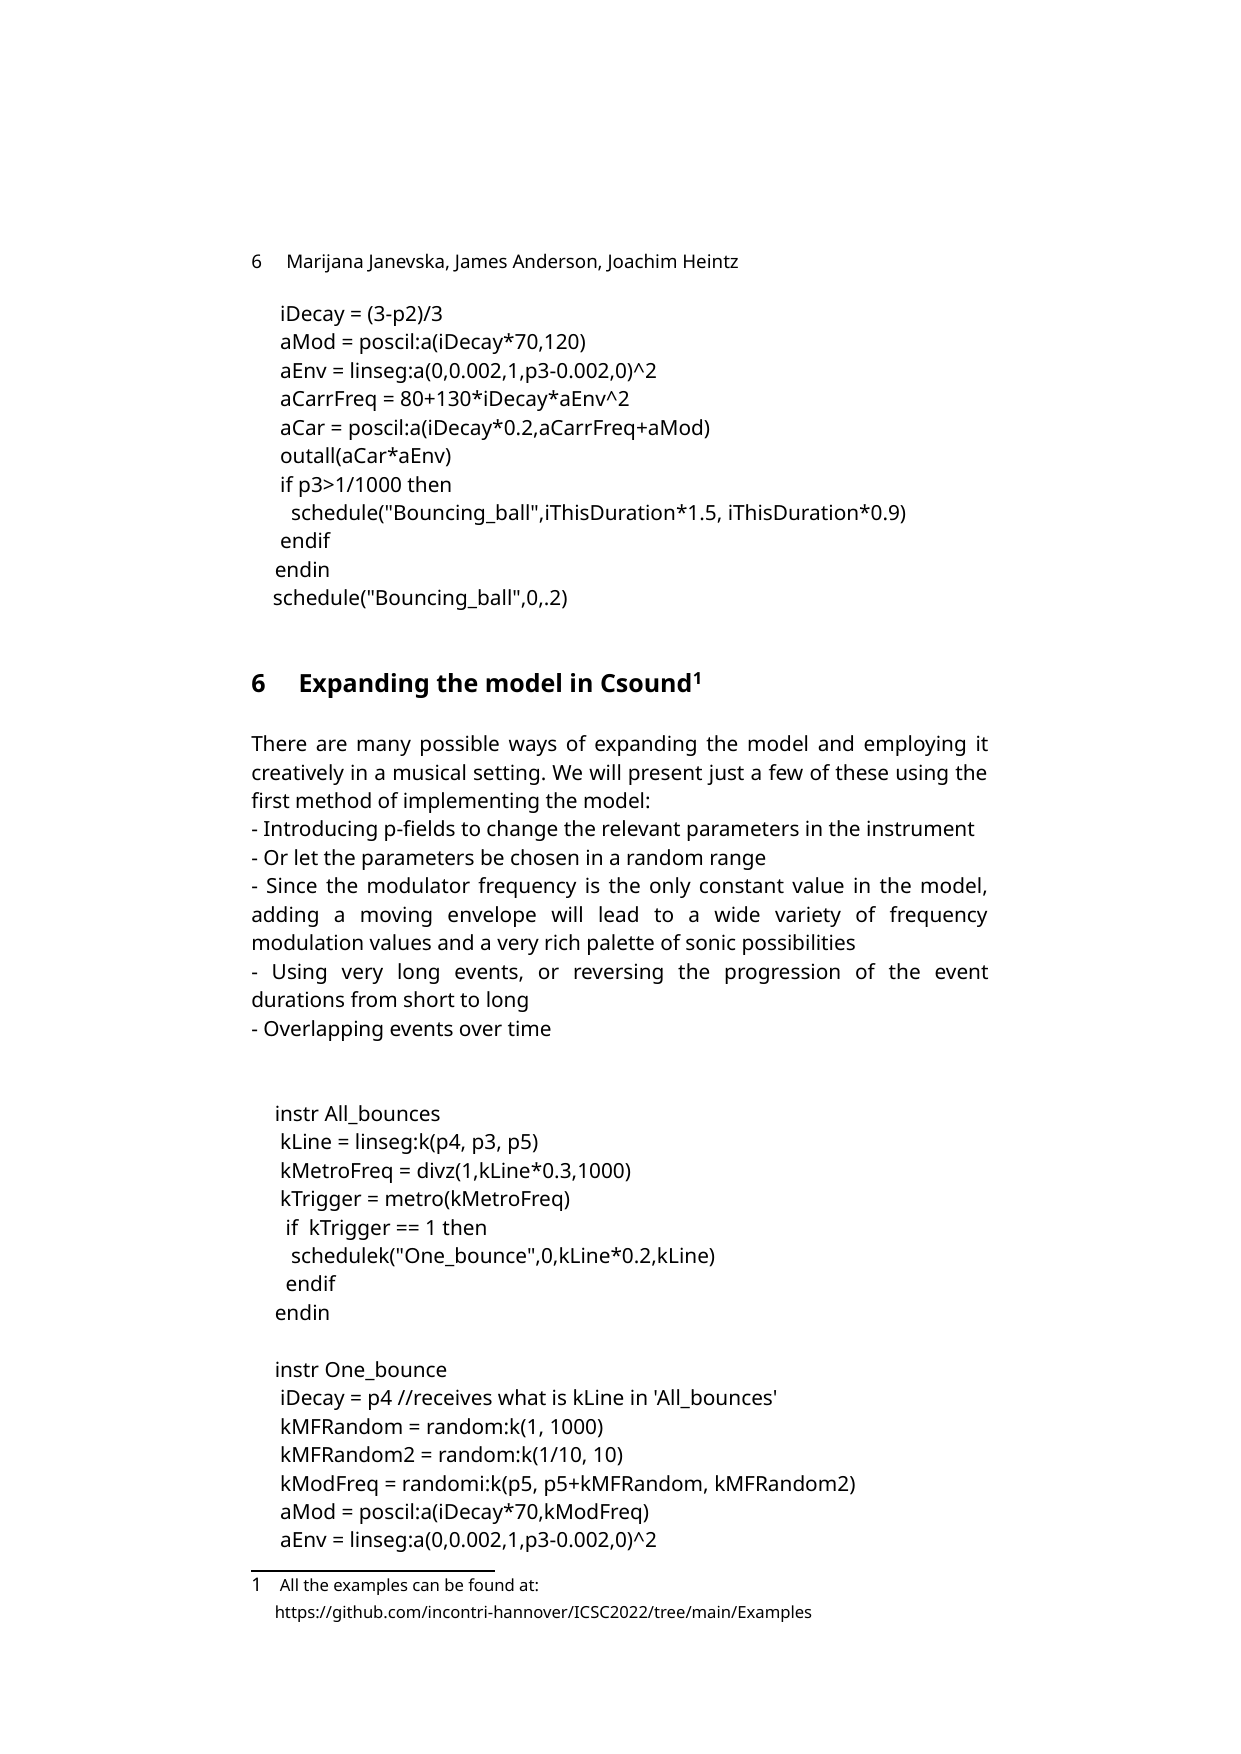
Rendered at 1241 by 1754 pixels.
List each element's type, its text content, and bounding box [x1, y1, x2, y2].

list All the examples can be found at: https://github.com/incontri-hannover/ICSC2022/tree/main/Examples [251, 1572, 989, 1623]
text iDecay = (3-p2)/3 [274, 299, 989, 327]
text - Overlapping events over time [251, 1014, 989, 1042]
text - Since the modulator frequency is the only constant value in the model, adding a moving envelope will lead to a wide variety of frequency modulation values and a very rich palette of sonic possibilities [251, 871, 989, 957]
text schedule("Bouncing_ball",0,.2) [251, 583, 989, 612]
text - Introducing p-fields to change the relevant parameters in the instrument [251, 814, 989, 843]
text kLine = linseg:k(p4, p3, p5) [274, 1127, 989, 1156]
text endin [274, 1298, 989, 1326]
text instr One_bounce [274, 1355, 989, 1383]
text aEnv = linseg:a(0,0.002,1,p3-0.002,0)^2 [274, 1526, 989, 1554]
text outall(aCar*aEnv) [274, 441, 989, 470]
text aMod = poscil:a(iDecay*70,120) [274, 327, 989, 356]
text endif [274, 1269, 989, 1298]
text endif [274, 527, 989, 555]
text endin [274, 555, 989, 583]
subtitle Expanding the model in Csound [251, 666, 989, 700]
text instr All_bounces [274, 1099, 989, 1127]
text kTrigger = metro(kMetroFreq) [274, 1184, 989, 1213]
text kMFRandom = random:k(1, 1000) [274, 1412, 989, 1440]
text - Using very long events, or reversing the progression of the event durations from short to long [251, 957, 989, 1014]
text aMod = poscil:a(iDecay*70,kModFreq) [274, 1497, 989, 1526]
text aCar = poscil:a(iDecay*0.2,aCarrFreq+aMod) [274, 413, 989, 441]
text aEnv = linseg:a(0,0.002,1,p3-0.002,0)^2 [274, 356, 989, 384]
text kMetroFreq = divz(1,kLine*0.3,1000) [274, 1156, 989, 1184]
text - Or let the parameters be chosen in a random range [251, 843, 989, 871]
text if kTrigger == 1 then [274, 1213, 989, 1241]
text iDecay = p4 //receives what is kLine in 'All_bounces' [274, 1383, 989, 1412]
text kModFreq = randomi:k(p5, p5+kMFRandom, kMFRandom2) [274, 1469, 989, 1497]
text aCarrFreq = 80+130*iDecay*aEnv^2 [274, 384, 989, 413]
text There are many possible ways of expanding the model and employing it creatively in a musical setting. We will present just a few of these using the first method of implementing the model: [251, 729, 989, 814]
text schedule("Bouncing_ball",iThisDuration*1.5, iThisDuration*0.9) [274, 498, 989, 527]
text kMFRandom2 = random:k(1/10, 10) [274, 1440, 989, 1469]
text schedulek("One_bounce",0,kLine*0.2,kLine) [274, 1241, 989, 1269]
text if p3>1/1000 then [274, 470, 989, 498]
